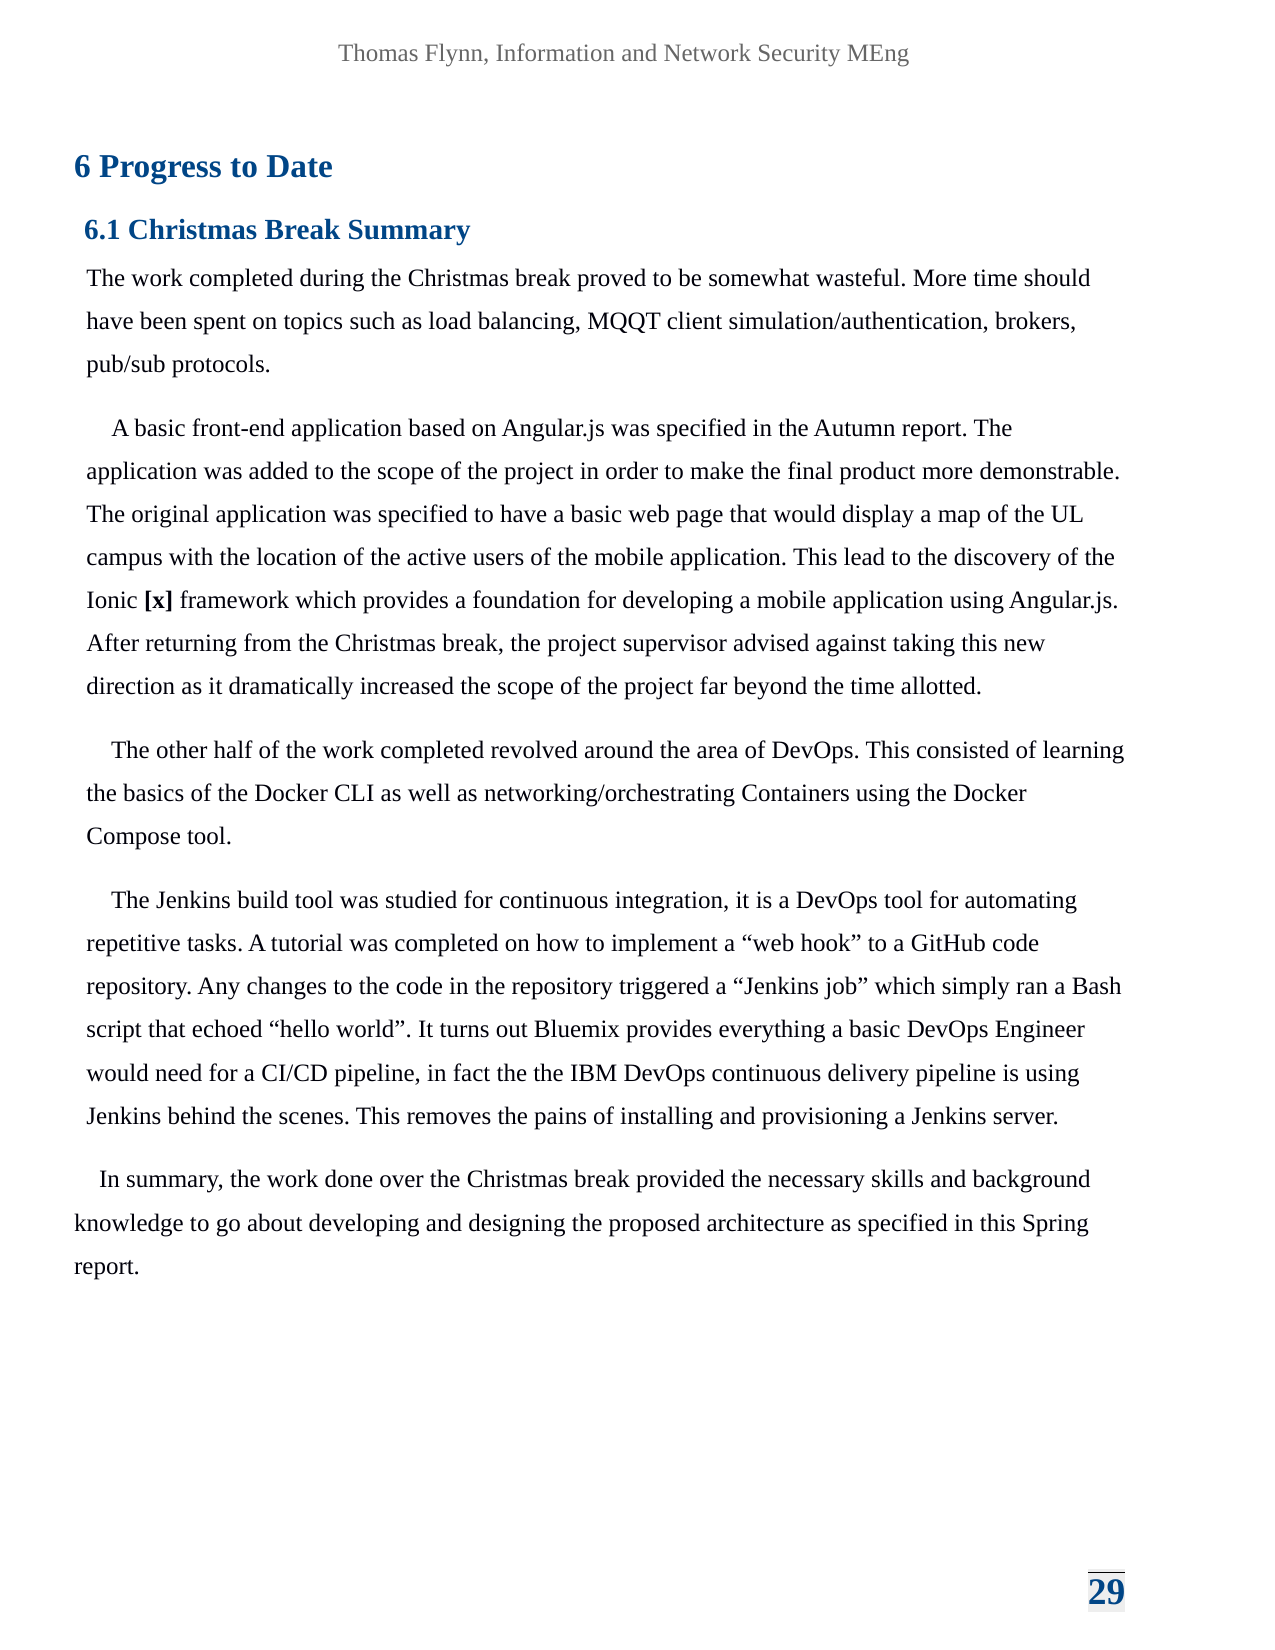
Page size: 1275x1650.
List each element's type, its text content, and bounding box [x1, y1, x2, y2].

text The work completed during the Christmas break proved to be somewhat wasteful. More time should have been spent on topics such as load balancing, MQQT client simulation/authentication, brokers, pub/sub protocols. [86, 263, 1125, 378]
subtitle 6.1 Christmas Break Summary [81, 212, 1125, 246]
text In summary, the work done over the Christmas break provided the necessary skills and background knowledge to go about developing and designing the proposed architecture as specified in this Spring report. [74, 1164, 1125, 1279]
text The Jenkins build tool was studied for continuous integration, it is a DevOps tool for automating repetitive tasks. A tutorial was completed on how to implement a “web hook” to a GitHub code repository. Any changes to the code in the repository triggered a “Jenkins job” which simply ran a Bash script that echoed “hello world”. It turns out Bluemix provides everything a basic DevOps Engineer would need for a CI/CD pipeline, in fact the the IBM DevOps continuous delivery pipeline is using Jenkins behind the scenes. This removes the pains of installing and provisioning a Jenkins server. [86, 885, 1125, 1129]
subtitle 6 Progress to Date [74, 146, 1125, 184]
text A basic front-end application based on Angular.js was specified in the Autumn report. The application was added to the scope of the project in order to make the final product more demonstrable. The original application was specified to have a basic web page that would display a map of the UL campus with the location of the active users of the mobile application. This lead to the discovery of the Ionic [x] framework which provides a foundation for developing a mobile application using Angular.js. After returning from the Christmas break, the project supervisor advised against taking this new direction as it dramatically increased the scope of the project far beyond the time allotted. [86, 413, 1125, 700]
text The other half of the work completed revolved around the area of DevOps. This consisted of learning the basics of the Docker CLI as well as networking/orchestrating Containers using the Docker Compose tool. [86, 735, 1125, 850]
